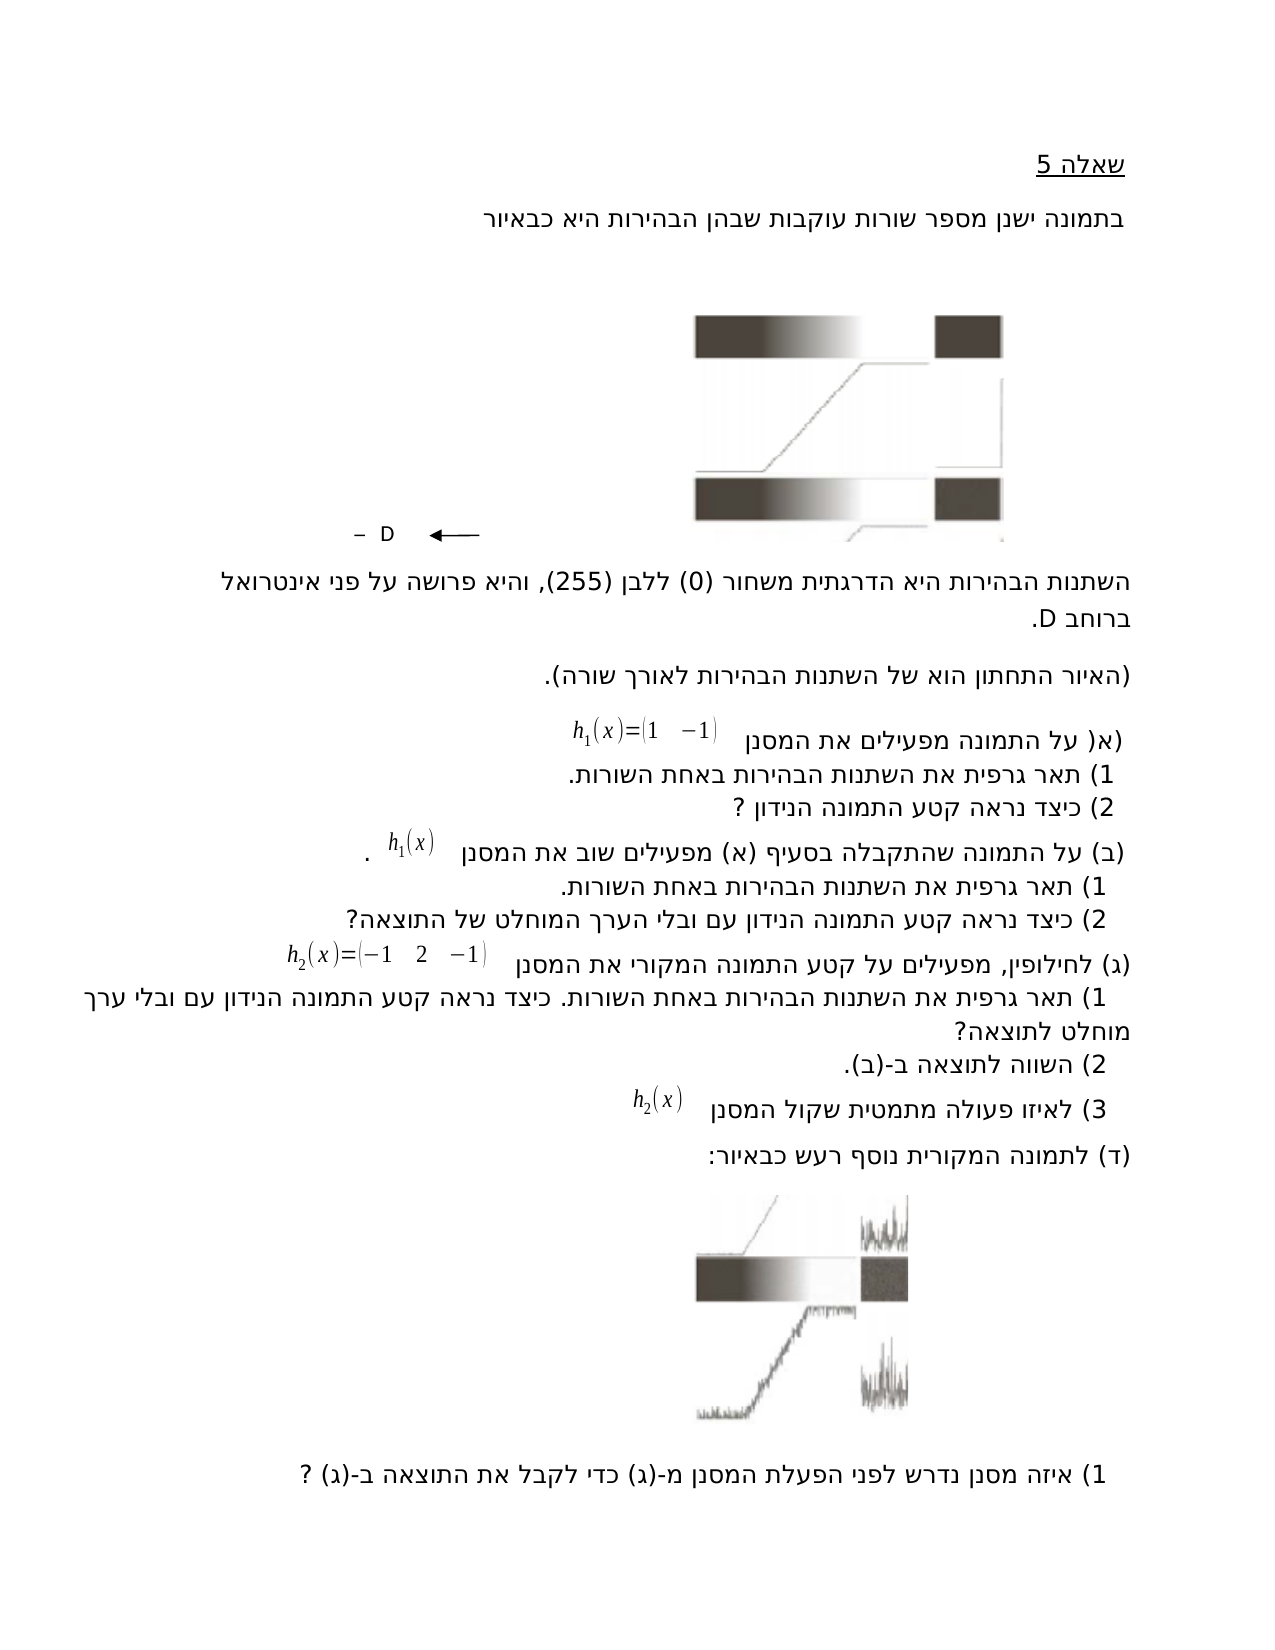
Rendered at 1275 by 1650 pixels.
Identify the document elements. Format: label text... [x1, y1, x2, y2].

text 1) איזה מסנן נדרש לפני הפעלת המסנן מ-(ג) כדי לקבל את התוצאה ב-(ג) ? [150, 1460, 1131, 1489]
text בתמונה ישנן מספר שורות עוקבות שבהן הבהירות היא כבאיור [150, 204, 1125, 233]
text (ד) לתמונה המקורית נוסף רעש כבאיור: [150, 1141, 1131, 1171]
text שאלה 5 [150, 150, 1125, 179]
text 2) השווה לתוצאה ב-(ב). [150, 1051, 1131, 1080]
text 2) כיצד נראה קטע התמונה הנידון ? [150, 793, 1131, 823]
text (ג) לחילופין, מפעילים על קטע התמונה המקורי את המסנן [150, 939, 1131, 979]
text (האיור התחתון הוא של השתנות הבהירות לאורך שורה). [150, 661, 1131, 690]
text 2) כיצד נראה קטע התמונה הנידון עם ובלי הערך המוחלט של התוצאה? [150, 905, 1131, 934]
picture [667, 1195, 909, 1435]
text 1) תאר גרפית את השתנות הבהירות באחת השורות. [150, 760, 1131, 789]
text (ב) על התמונה שהתקבלה בסעיף (א) מפעילים שוב את המסנן . [150, 827, 1125, 867]
text 3) לאיזו פעולה מתמטית שקול המסנן [150, 1084, 1131, 1124]
text 1) תאר גרפית את השתנות הבהירות באחת השורות. כיצד נראה קטע התמונה הנידון עם ובלי ערך מוחלט לתוצאה? [56, 983, 1131, 1046]
picture [653, 314, 1004, 542]
text D [380, 519, 414, 547]
text (א( על התמונה מפעילים את המסנן [150, 715, 1131, 756]
text השתנות הבהירות היא הדרגתית משחור (0) ללבן (255), והיא פרושה על פני אינטרואל ברוחב D. [150, 567, 1131, 635]
text 1) תאר גרפית את השתנות הבהירות באחת השורות. [150, 872, 1131, 901]
